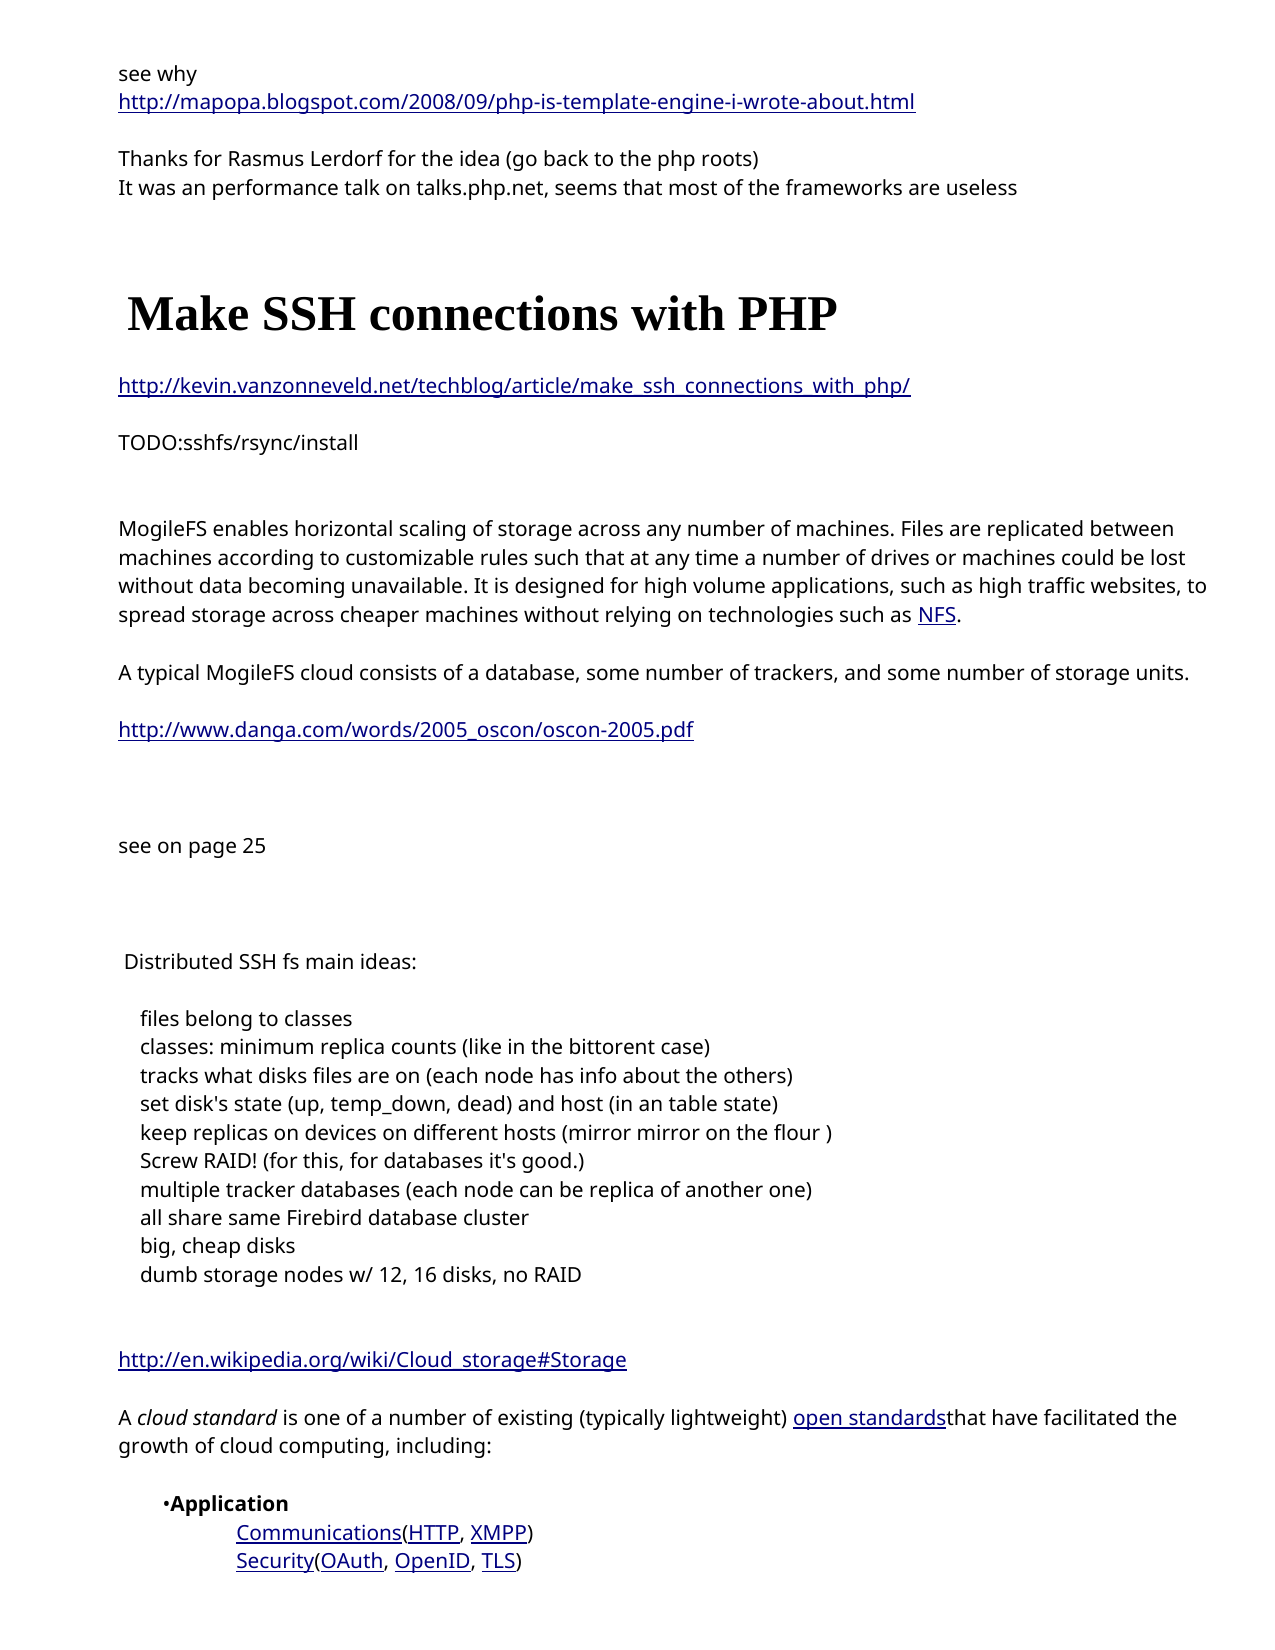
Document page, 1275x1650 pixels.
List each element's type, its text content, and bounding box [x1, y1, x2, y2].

text A cloud standard is one of a number of existing (typically lightweight) open standardsthat have facilitated the growth of cloud computing, including: [118, 1403, 1216, 1460]
text MogileFS enables horizontal scaling of storage across any number of machines. Files are replicated between machines according to customizable rules such that at any time a number of drives or machines could be lost without data becoming unavailable. It is designed for high volume applications, such as high traffic websites, to spread storage across cheaper machines without relying on technologies such as NFS. [118, 486, 1216, 628]
text Communications(HTTP, XMPP) [236, 1518, 1216, 1546]
text see why http://mapopa.blogspot.com/2008/09/php-is-template-engine-i-wrote-about.html Thanks for Rasmus Lerdorf for the idea (go back to the php roots) It was an performance talk on talks.php.net, seems that most of the frameworks are useless [118, 59, 1216, 230]
text http://www.danga.com/words/2005_oscon/oscon-2005.pdf [118, 716, 1216, 744]
subtitle Make SSH connections with PHP [127, 284, 1207, 342]
text http://kevin.vanzonneveld.net/techblog/article/make_ssh_connections_with_php/ TODO:sshfs/rsync/install [118, 371, 1216, 456]
text Distributed SSH fs main ideas: files belong to classes classes: minimum replica counts (like in the bittorent case) tracks what disks files are on (each node has info about the others) set disk's state (up, temp_down, dead) and host (in an table state) keep replicas on devices on different hosts (mirror mirror on the flour ) Screw RAID! (for this, for databases it's good.) multiple tracker databases (each node can be replica of another one) all share same Firebird database cluster big, cheap disks dumb storage nodes w/ 12, 16 disks, no RAID http://en.wikipedia.org/wiki/Cloud_storage#Storage [118, 947, 1216, 1374]
text A typical MogileFS cloud consists of a database, some number of trackers, and some number of storage units. [118, 658, 1216, 686]
list Application [162, 1489, 1216, 1518]
text see on page 25 [118, 831, 1216, 860]
text Security(OAuth, OpenID, TLS) [236, 1546, 1216, 1575]
